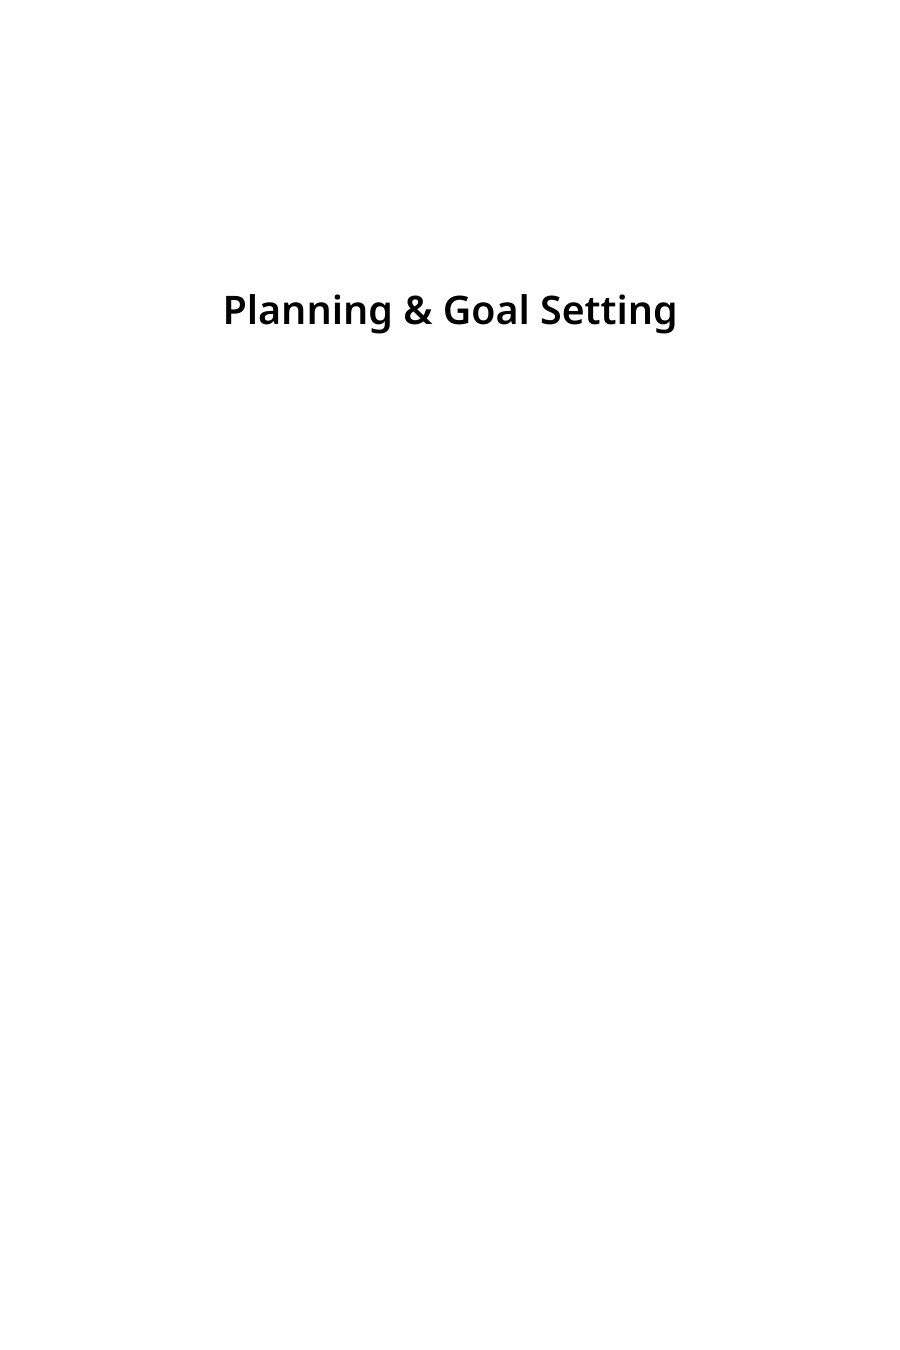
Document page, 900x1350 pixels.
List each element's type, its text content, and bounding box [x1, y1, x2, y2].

subtitle Planning & Goal Setting [127, 288, 772, 333]
